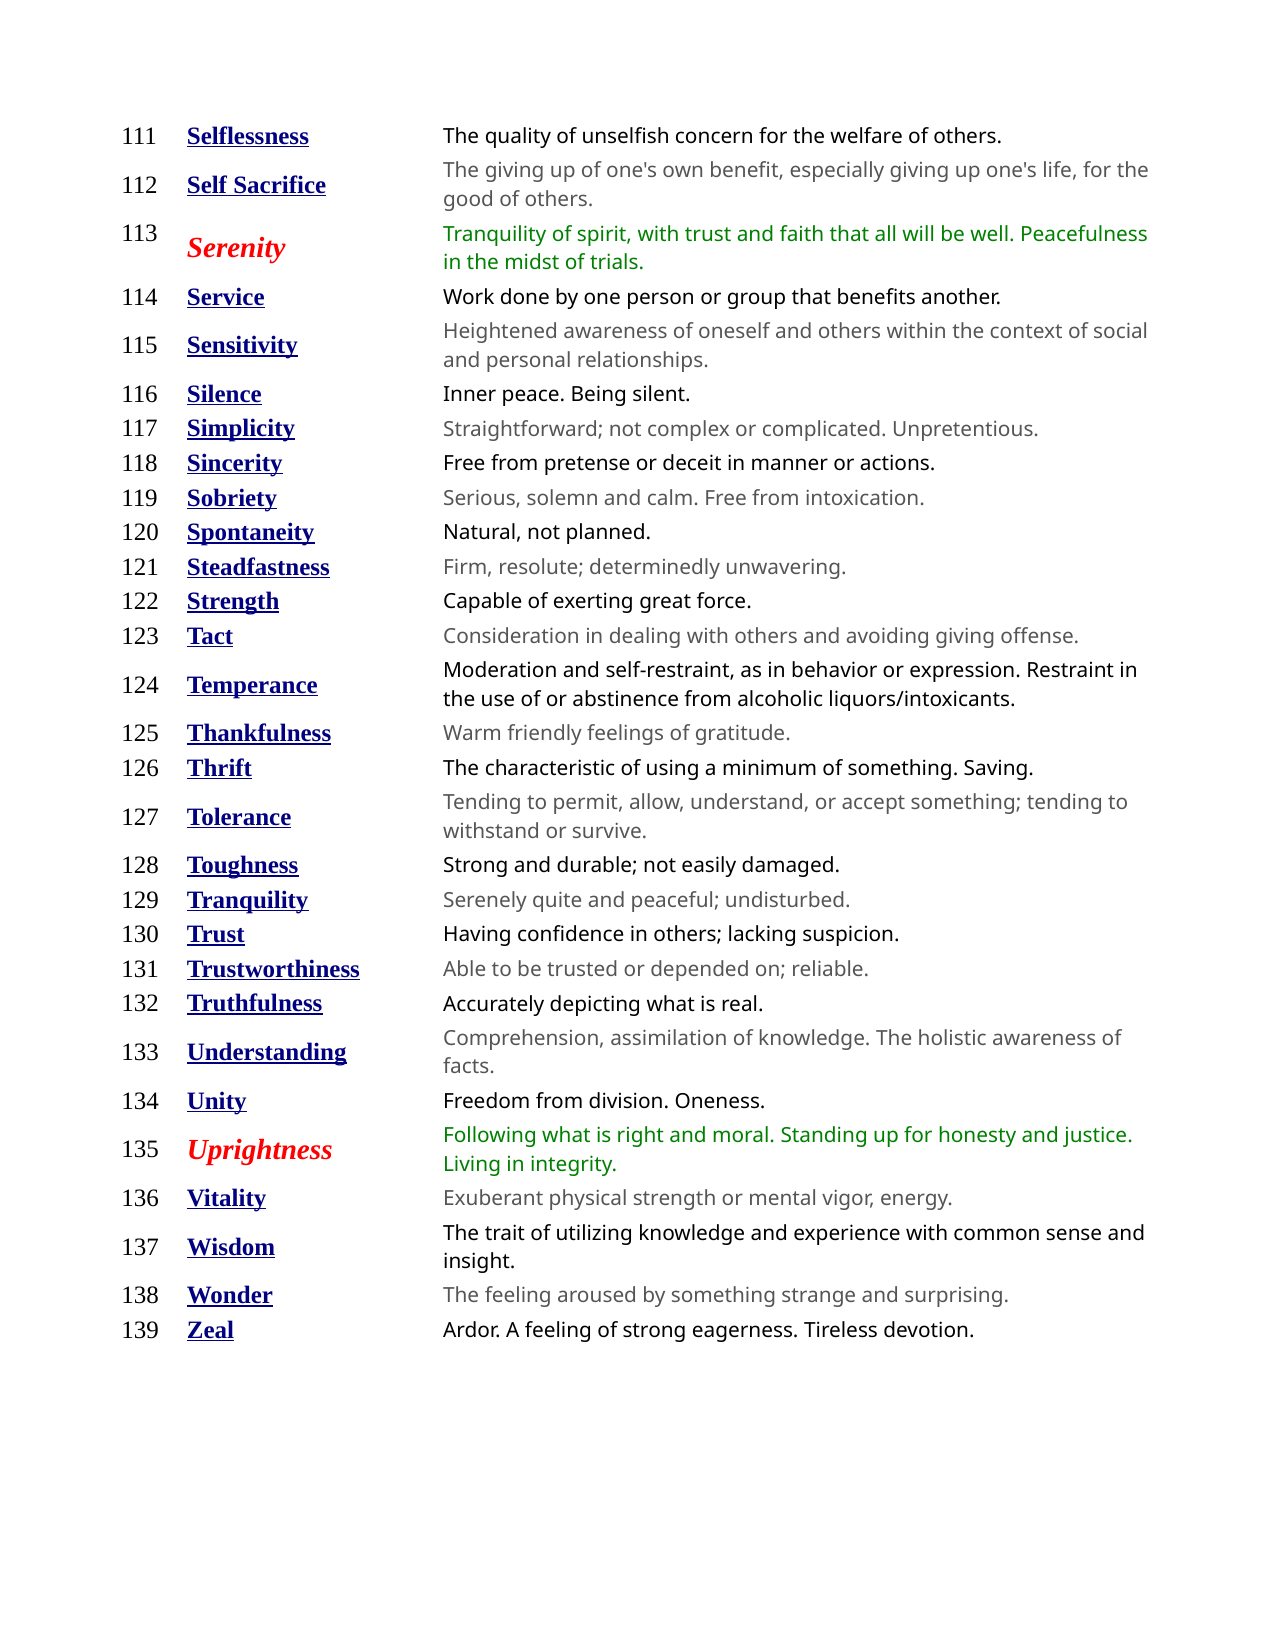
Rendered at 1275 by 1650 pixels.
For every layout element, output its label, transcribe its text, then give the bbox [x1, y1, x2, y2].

table_cell 119 [118, 480, 184, 514]
table_cell Work done by one person or group that benefits another. [440, 279, 1157, 313]
table_cell Spontaneity [184, 514, 440, 549]
table_cell Tending to permit, allow, understand, or accept something; tending to withstand or survive. [440, 785, 1157, 847]
table_cell 112 [118, 153, 184, 215]
table_cell 125 [118, 715, 184, 750]
table_cell Sensitivity [184, 313, 440, 376]
table_cell Self Sacrifice [184, 153, 440, 215]
table_cell 131 [118, 951, 184, 986]
table_cell Strong and durable; not easily damaged. [440, 847, 1157, 882]
table_cell 126 [118, 750, 184, 784]
table_cell Wisdom [184, 1215, 440, 1277]
table_cell Moderation and self-restraint, as in behavior or expression. Restraint in the use of or abstinence from alcoholic liquors/intoxicants. [440, 653, 1157, 715]
table_cell Consideration in dealing with others and avoiding giving offense. [440, 618, 1157, 653]
table_cell Simplicity [184, 411, 440, 445]
table_cell 114 [118, 279, 184, 313]
table_cell Natural, not planned. [440, 514, 1157, 549]
table_cell Temperance [184, 653, 440, 715]
table_cell 135 [118, 1118, 184, 1180]
table_cell Free from pretense or deceit in manner or actions. [440, 445, 1157, 480]
table_cell The characteristic of using a minimum of something. Saving. [440, 750, 1157, 784]
table_cell 133 [118, 1020, 184, 1083]
table_cell Tranquility of spirit, with trust and faith that all will be well. Peacefulness in the midst of trials. [440, 215, 1157, 279]
table_cell 121 [118, 549, 184, 583]
table_cell Following what is right and moral. Standing up for honesty and justice. Living in integrity. [440, 1118, 1157, 1180]
table_cell Trustworthiness [184, 951, 440, 986]
table_cell Exuberant physical strength or mental vigor, energy. [440, 1180, 1157, 1215]
table_cell Having confidence in others; lacking suspicion. [440, 916, 1157, 951]
table_cell 130 [118, 916, 184, 951]
table_cell 129 [118, 882, 184, 916]
table_cell 120 [118, 514, 184, 549]
table_cell The feeling aroused by something strange and surprising. [440, 1278, 1157, 1312]
table_cell The quality of unselfish concern for the welfare of others. [440, 118, 1157, 153]
table_cell Heightened awareness of oneself and others within the context of social and personal relationships. [440, 313, 1157, 376]
table_cell Inner peace. Being silent. [440, 376, 1157, 411]
table_cell 124 [118, 653, 184, 715]
table_cell Toughness [184, 847, 440, 882]
table_cell 111 [118, 118, 184, 153]
table_cell 132 [118, 986, 184, 1020]
table_cell 138 [118, 1278, 184, 1312]
table_cell Trust [184, 916, 440, 951]
table_cell The trait of utilizing knowledge and experience with common sense and insight. [440, 1215, 1157, 1277]
table_cell Tranquility [184, 882, 440, 916]
table_cell Serious, solemn and calm. Free from intoxication. [440, 480, 1157, 514]
table_cell 139 [118, 1312, 184, 1347]
table_cell Vitality [184, 1180, 440, 1215]
table_cell 136 [118, 1180, 184, 1215]
table_cell Steadfastness [184, 549, 440, 583]
table_cell 113 [118, 215, 184, 279]
table_cell Warm friendly feelings of gratitude. [440, 715, 1157, 750]
table_cell Service [184, 279, 440, 313]
table_cell 127 [118, 785, 184, 847]
table_cell Truthfulness [184, 986, 440, 1020]
table_cell 117 [118, 411, 184, 445]
table_cell Ardor. A feeling of strong eagerness. Tireless devotion. [440, 1312, 1157, 1347]
table_cell 118 [118, 445, 184, 480]
table_cell 115 [118, 313, 184, 376]
table_cell Comprehension, assimilation of knowledge. The holistic awareness of facts. [440, 1020, 1157, 1083]
table_cell Uprightness [184, 1118, 440, 1180]
table_cell 134 [118, 1083, 184, 1117]
table_cell 128 [118, 847, 184, 882]
table_cell Freedom from division. Oneness. [440, 1083, 1157, 1117]
table_cell Firm, resolute; determinedly unwavering. [440, 549, 1157, 583]
table_cell 116 [118, 376, 184, 411]
table_cell Accurately depicting what is real. [440, 986, 1157, 1020]
table_cell Sobriety [184, 480, 440, 514]
table_cell Able to be trusted or depended on; reliable. [440, 951, 1157, 986]
table_cell Thrift [184, 750, 440, 784]
table_cell Zeal [184, 1312, 440, 1347]
table_cell Capable of exerting great force. [440, 584, 1157, 618]
table_cell 123 [118, 618, 184, 653]
table_cell Serenity [184, 215, 440, 279]
table_cell Selflessness [184, 118, 440, 153]
table_cell 122 [118, 584, 184, 618]
table_cell Strength [184, 584, 440, 618]
table_cell Serenely quite and peaceful; undisturbed. [440, 882, 1157, 916]
table_cell 137 [118, 1215, 184, 1277]
table_cell Tolerance [184, 785, 440, 847]
table_cell Sincerity [184, 445, 440, 480]
table_cell Unity [184, 1083, 440, 1117]
table_cell Straightforward; not complex or complicated. Unpretentious. [440, 411, 1157, 445]
table_cell Tact [184, 618, 440, 653]
table_cell Wonder [184, 1278, 440, 1312]
table_cell Understanding [184, 1020, 440, 1083]
table_cell The giving up of one's own benefit, especially giving up one's life, for the good of others. [440, 153, 1157, 215]
table_cell Thankfulness [184, 715, 440, 750]
table_cell Silence [184, 376, 440, 411]
